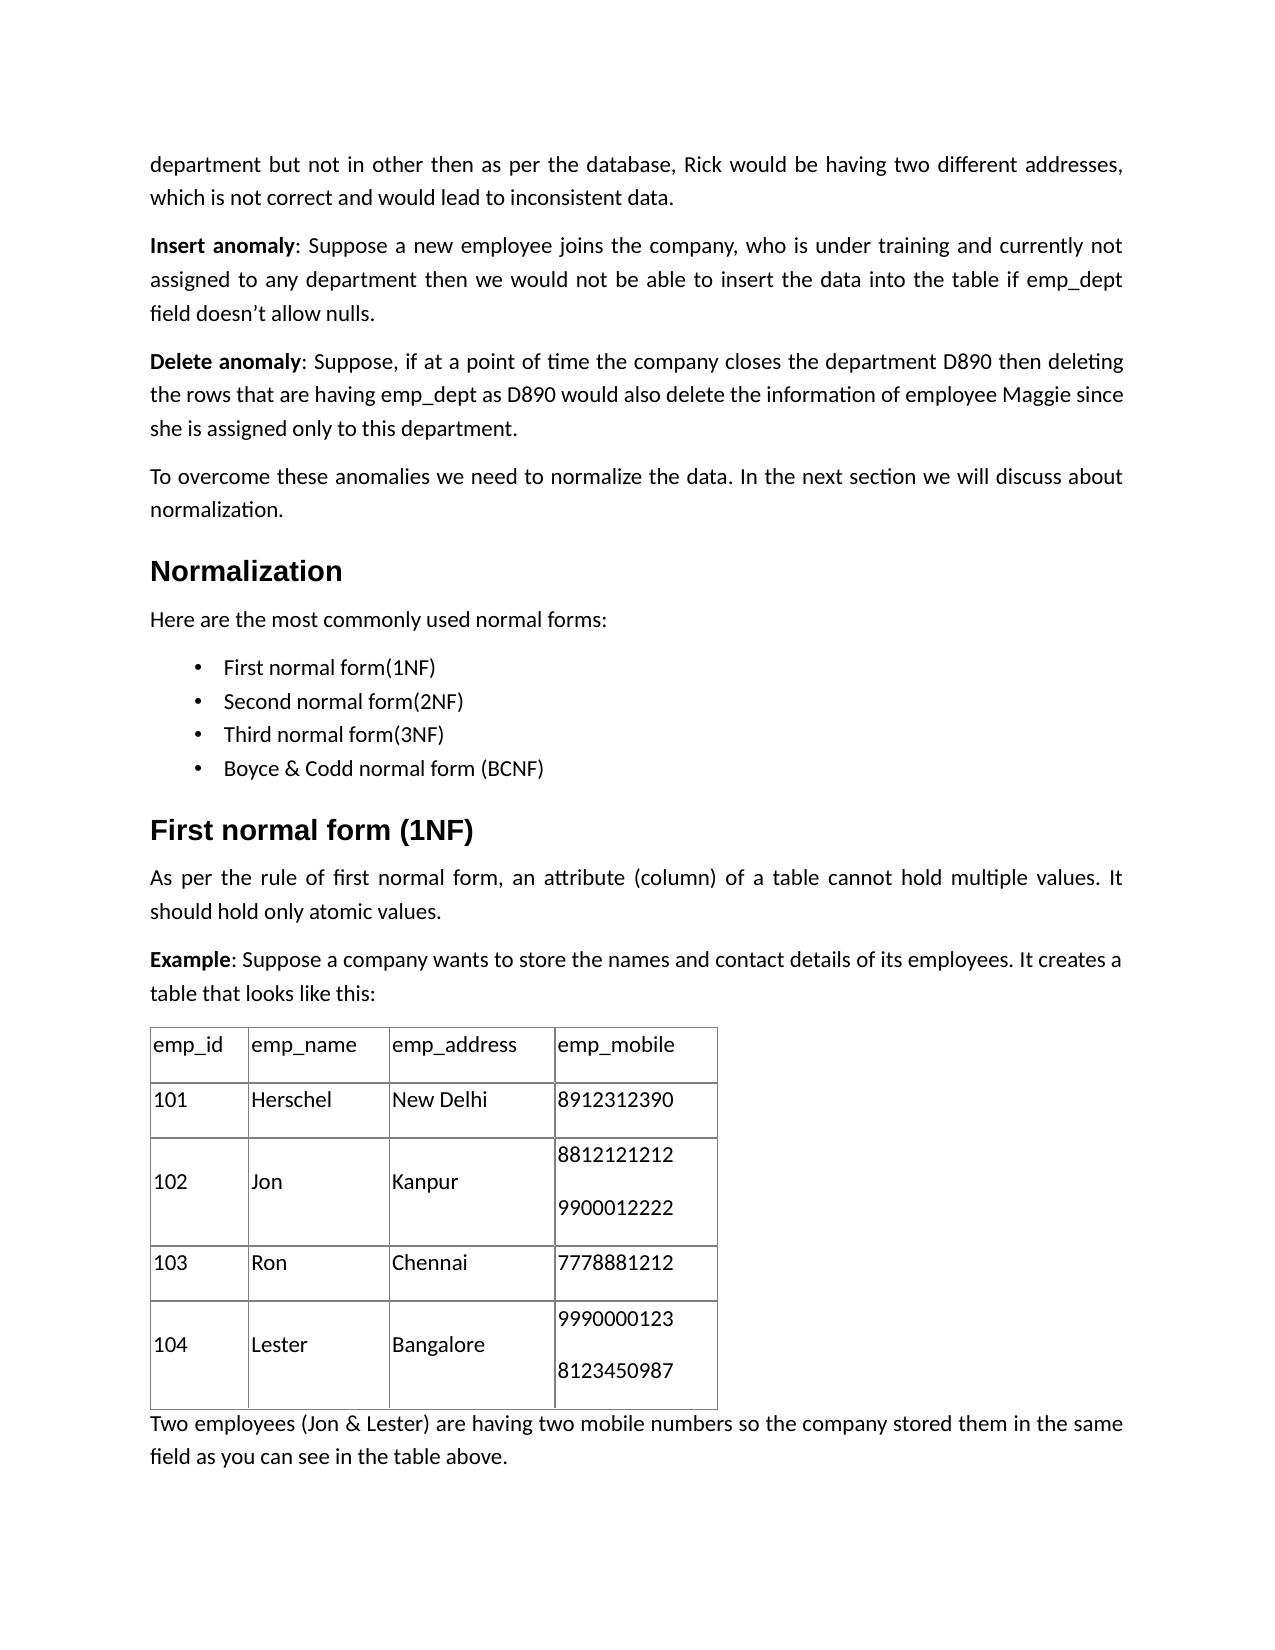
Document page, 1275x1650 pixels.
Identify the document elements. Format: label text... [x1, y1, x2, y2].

text Insert anomaly: Suppose a new employee joins the company, who is under training and currently not assigned to any department then we would not be able to insert the data into the table if emp_dept field doesn’t allow nulls. [150, 232, 1125, 327]
table_header emp_address [390, 1028, 554, 1082]
table_cell Herschel [249, 1084, 389, 1137]
table_cell Bangalore [390, 1302, 554, 1408]
table_cell 104 [151, 1302, 248, 1408]
text Two employees (Jon & Lester) are having two mobile numbers so the company stored them in the same field as you can see in the table above. [150, 1409, 1125, 1470]
table_header emp_mobile [556, 1028, 717, 1082]
table_cell New Delhi [390, 1084, 554, 1137]
table_cell 7778881212 [556, 1247, 717, 1300]
text department but not in other then as per the database, Rick would be having two different addresses, which is not correct and would lead to inconsistent data. [150, 150, 1125, 212]
text Delete anomaly: Suppose, if at a point of time the company closes the department D890 then deleting the rows that are having emp_dept as D890 would also delete the information of employee Maggie since she is assigned only to this department. [150, 347, 1125, 442]
table_cell 9990000123 8123450987 [556, 1302, 717, 1408]
subtitle Normalization [150, 554, 1125, 588]
table_cell Jon [249, 1139, 389, 1245]
list Third normal form(3NF) [194, 720, 1125, 748]
text As per the rule of first normal form, an attribute (column) of a table cannot hold multiple values. It should hold only atomic values. [150, 863, 1125, 925]
table_cell 103 [151, 1247, 248, 1300]
text Example: Suppose a company wants to store the names and contact details of its employees. It creates a table that looks like this: [150, 945, 1125, 1007]
text To overcome these anomalies we need to normalize the data. In the next section we will discuss about normalization. [150, 462, 1125, 524]
table_cell 102 [151, 1139, 248, 1245]
list Second normal form(2NF) [194, 687, 1125, 715]
table_cell 8812121212 9900012222 [556, 1139, 717, 1245]
table_cell 8912312390 [556, 1084, 717, 1137]
table_header emp_name [249, 1028, 389, 1082]
subtitle First normal form (1NF) [150, 812, 1125, 846]
table_cell 101 [151, 1084, 248, 1137]
table_cell Chennai [390, 1247, 554, 1300]
table_cell Ron [249, 1247, 389, 1300]
text Here are the most commonly used normal forms: [150, 605, 1125, 633]
table_cell Kanpur [390, 1139, 554, 1245]
table_cell Lester [249, 1302, 389, 1408]
list Boyce & Codd normal form (BCNF) [194, 754, 1125, 782]
table_header emp_id [151, 1028, 248, 1082]
list First normal form(1NF) [194, 653, 1125, 681]
